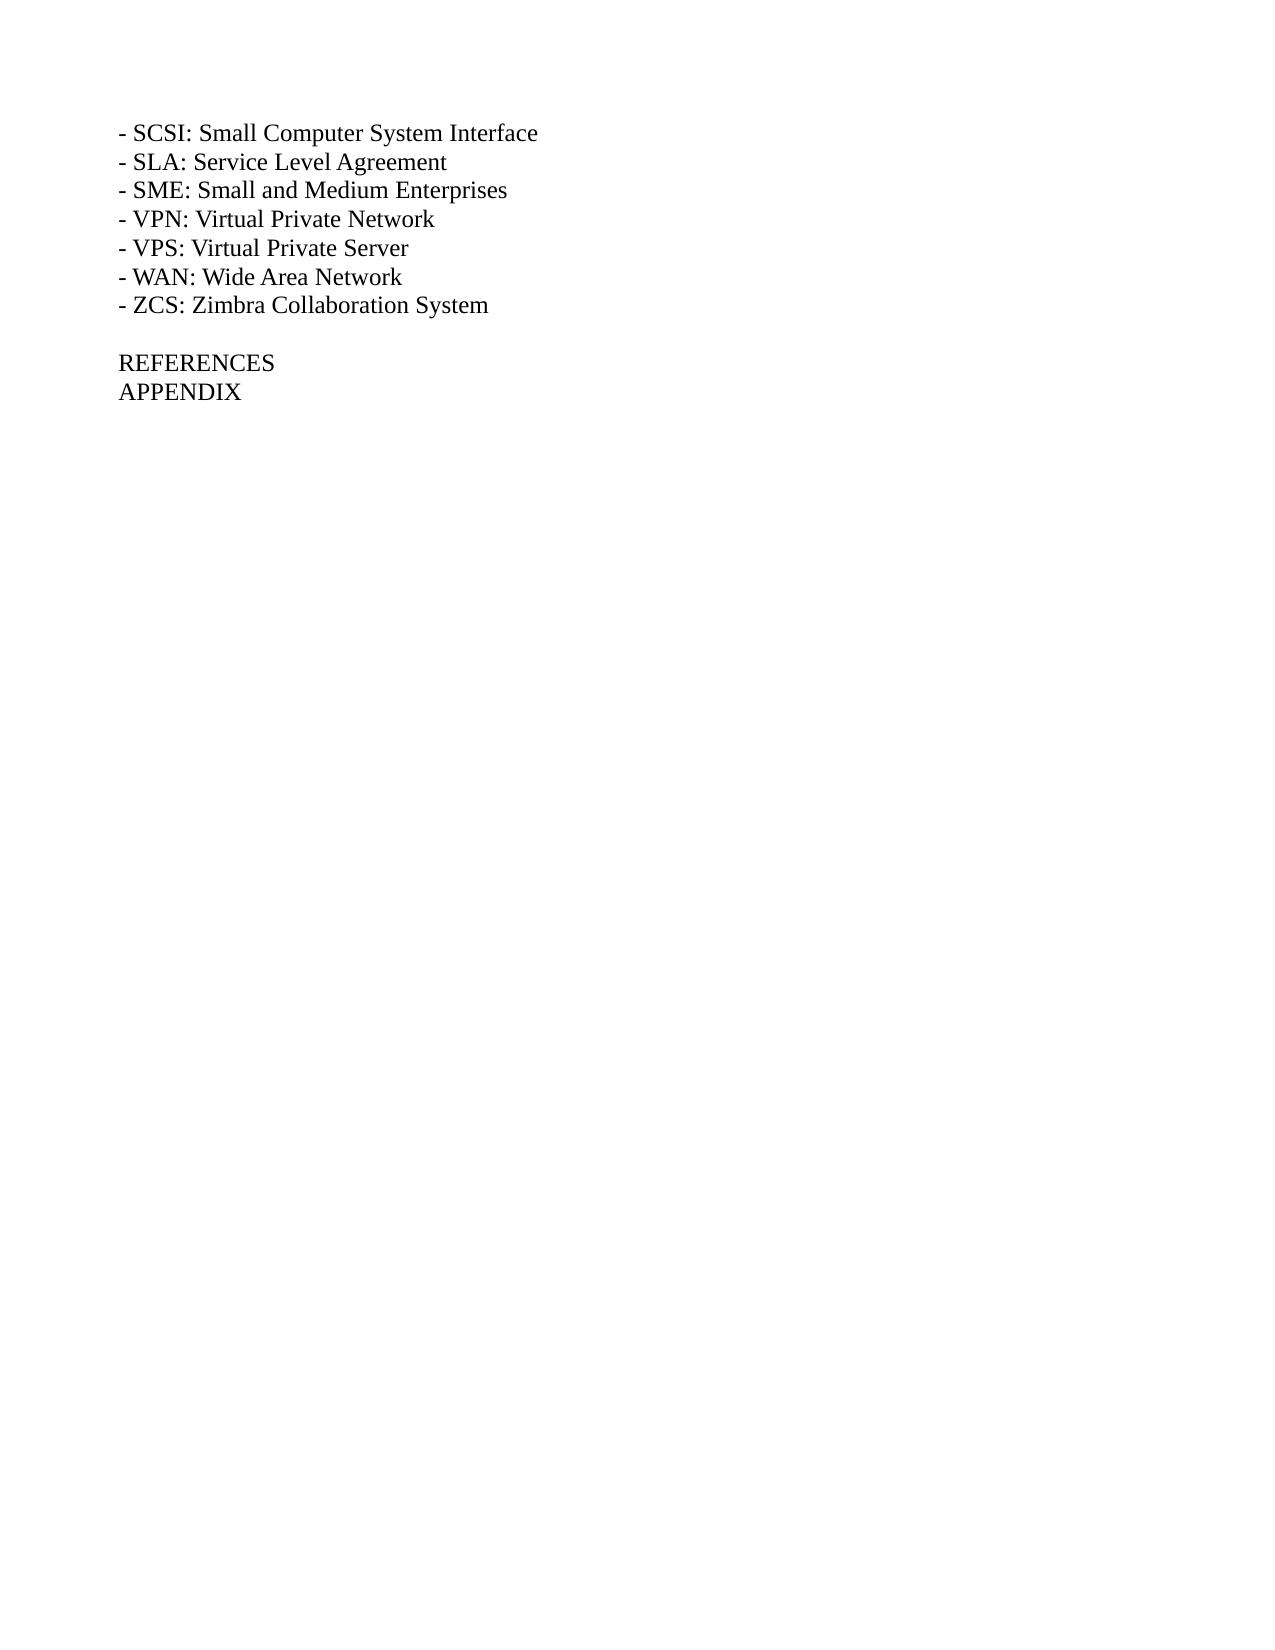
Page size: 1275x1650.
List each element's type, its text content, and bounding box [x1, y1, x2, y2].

text - SCSI: Small Computer System Interface [118, 118, 1157, 147]
text - SME: Small and Medium Enterprises [118, 176, 1157, 204]
text APPENDIX [118, 377, 1157, 406]
text - VPS: Virtual Private Server [118, 233, 1157, 262]
text - VPN: Virtual Private Network [118, 204, 1157, 233]
text - SLA: Service Level Agreement [118, 147, 1157, 176]
text - ZCS: Zimbra Collaboration System [118, 291, 1157, 319]
text REFERENCES [118, 348, 1157, 377]
text - WAN: Wide Area Network [118, 262, 1157, 291]
